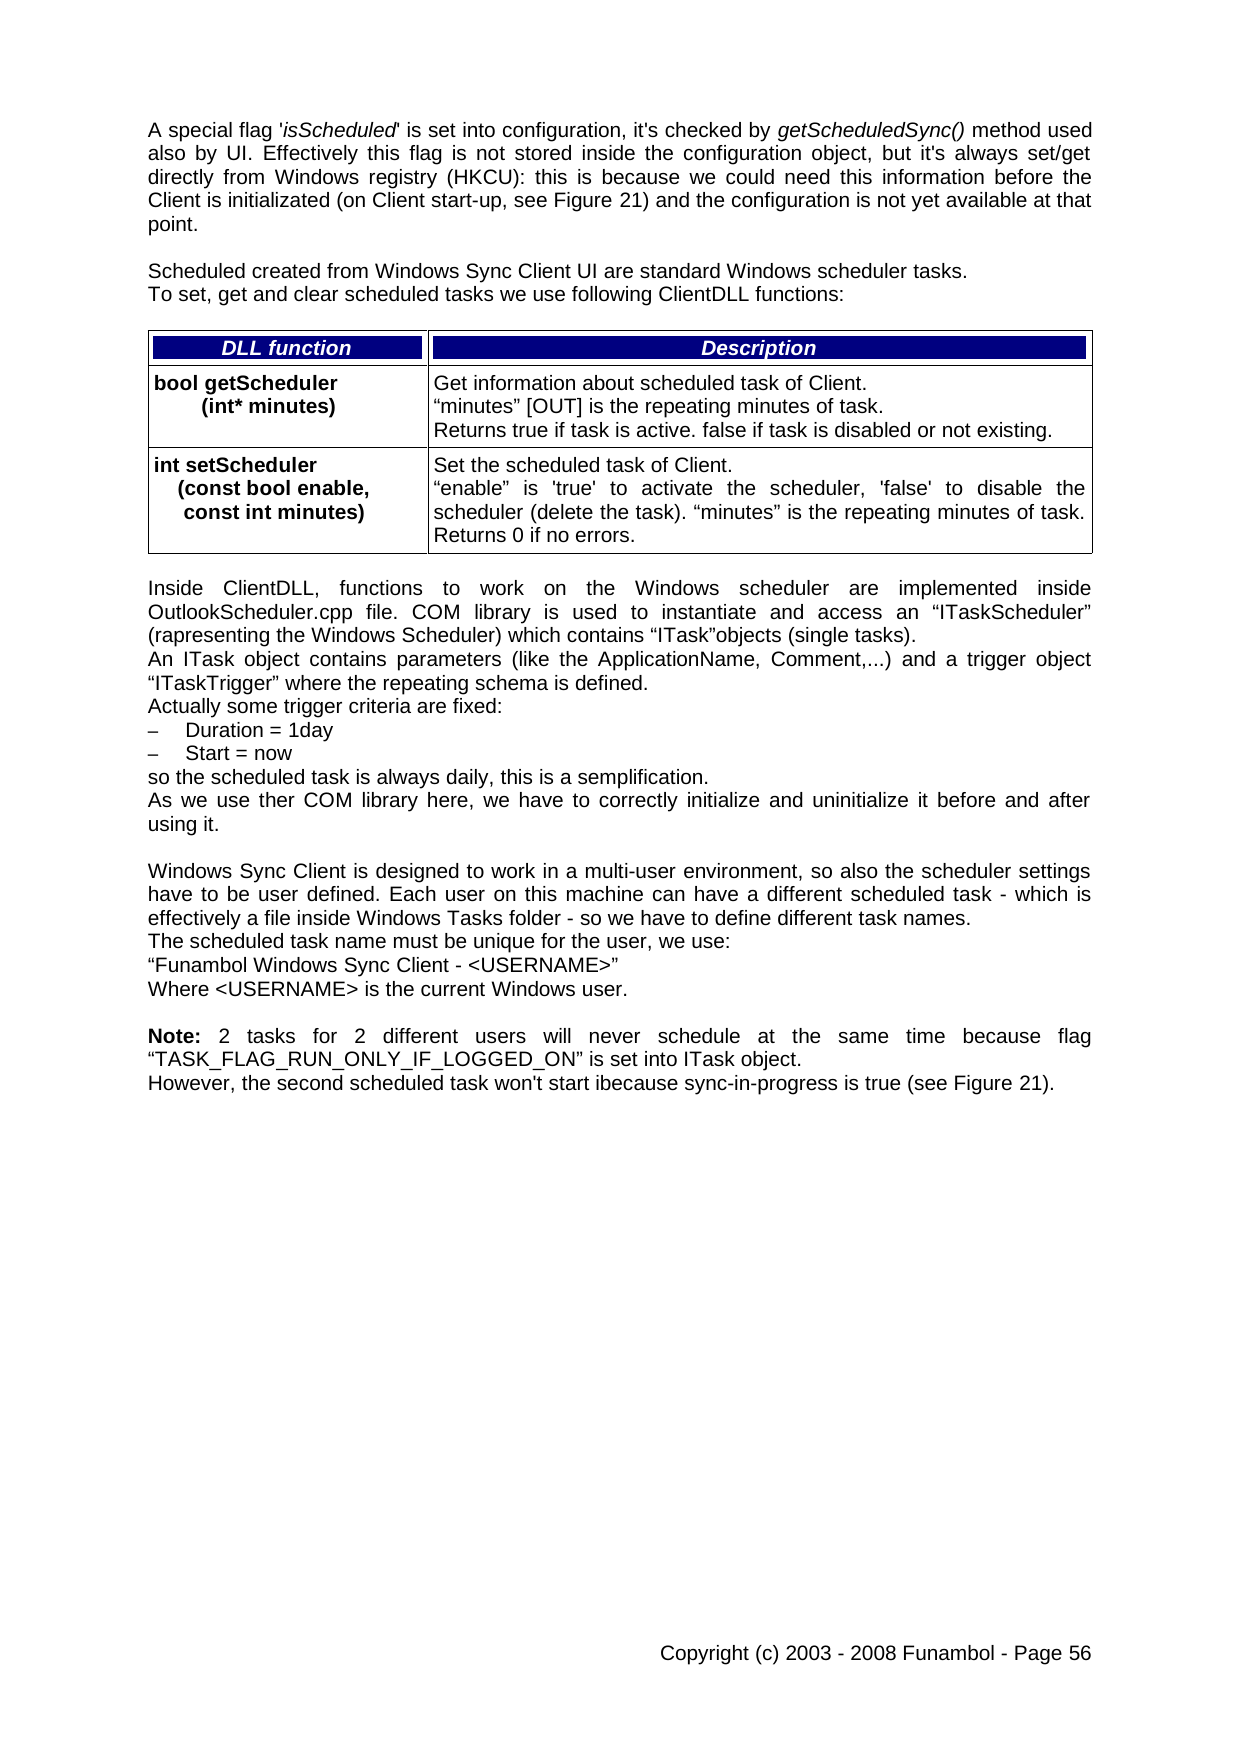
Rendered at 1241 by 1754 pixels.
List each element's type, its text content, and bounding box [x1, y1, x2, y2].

table_header DLL function [149, 331, 427, 365]
text Inside ClientDLL, functions to work on the Windows scheduler are implemented inside OutlookScheduler.cpp file. COM library is used to instantiate and access an “ITaskScheduler” (rapresenting the Windows Scheduler) which contains “ITask”objects (single tasks). [148, 577, 1093, 647]
table_cell int setScheduler (const bool enable, const int minutes) [149, 448, 427, 553]
text Scheduled created from Windows Sync Client UI are standard Windows scheduler tasks. [148, 259, 1093, 283]
text Windows Sync Client is designed to work in a multi-user environment, so also the scheduler settings have to be user defined. Each user on this machine can have a different scheduled task - which is effectively a file inside Windows Tasks folder - so we have to define different task names. [148, 859, 1093, 930]
table_cell Get information about scheduled task of Client. “minutes” [OUT] is the repeating minutes of task. Returns true if task is active. false if task is disabled or not existing. [429, 366, 1092, 447]
text To set, get and clear scheduled tasks we use following ClientDLL functions: [148, 283, 1093, 306]
list Duration = 1day [148, 718, 1093, 742]
text Note: 2 tasks for 2 different users will never schedule at the same time because flag “TASK_FLAG_RUN_ONLY_IF_LOGGED_ON” is set into ITask object. [148, 1024, 1093, 1071]
text so the scheduled task is always daily, this is a semplification. [148, 765, 1093, 789]
text The scheduled task name must be unique for the user, we use: [148, 930, 1093, 953]
text A special flag 'isScheduled' is set into configuration, it's checked by getScheduledSync() method used also by UI. Effectively this flag is not stored inside the configuration object, but it's always set/get directly from Windows registry (HKCU): this is because we could need this information before the Client is initializated (on Client start-up, see Figure 21) and the configuration is not yet available at that point. [148, 118, 1093, 236]
list Start = now [148, 742, 1093, 765]
table_cell bool getScheduler (int* minutes) [149, 366, 427, 447]
text Actually some trigger criteria are fixed: [148, 694, 1093, 718]
text As we use ther COM library here, we have to correctly initialize and uninitialize it before and after using it. [148, 789, 1093, 836]
text An ITask object contains parameters (like the ApplicationName, Comment,...) and a trigger object “ITaskTrigger” where the repeating schema is defined. [148, 647, 1093, 694]
text However, the second scheduled task won't start ibecause sync-in-progress is true (see Figure 21). [148, 1071, 1093, 1095]
text Where <USERNAME> is the current Windows user. [148, 977, 1093, 1001]
text “Funambol Windows Sync Client - <USERNAME>” [148, 953, 1093, 977]
table_header Description [429, 331, 1092, 365]
table_cell Set the scheduled task of Client. “enable” is 'true' to activate the scheduler, 'false' to disable the scheduler (delete the task). “minutes” is the repeating minutes of task. Returns 0 if no errors. [429, 448, 1092, 553]
